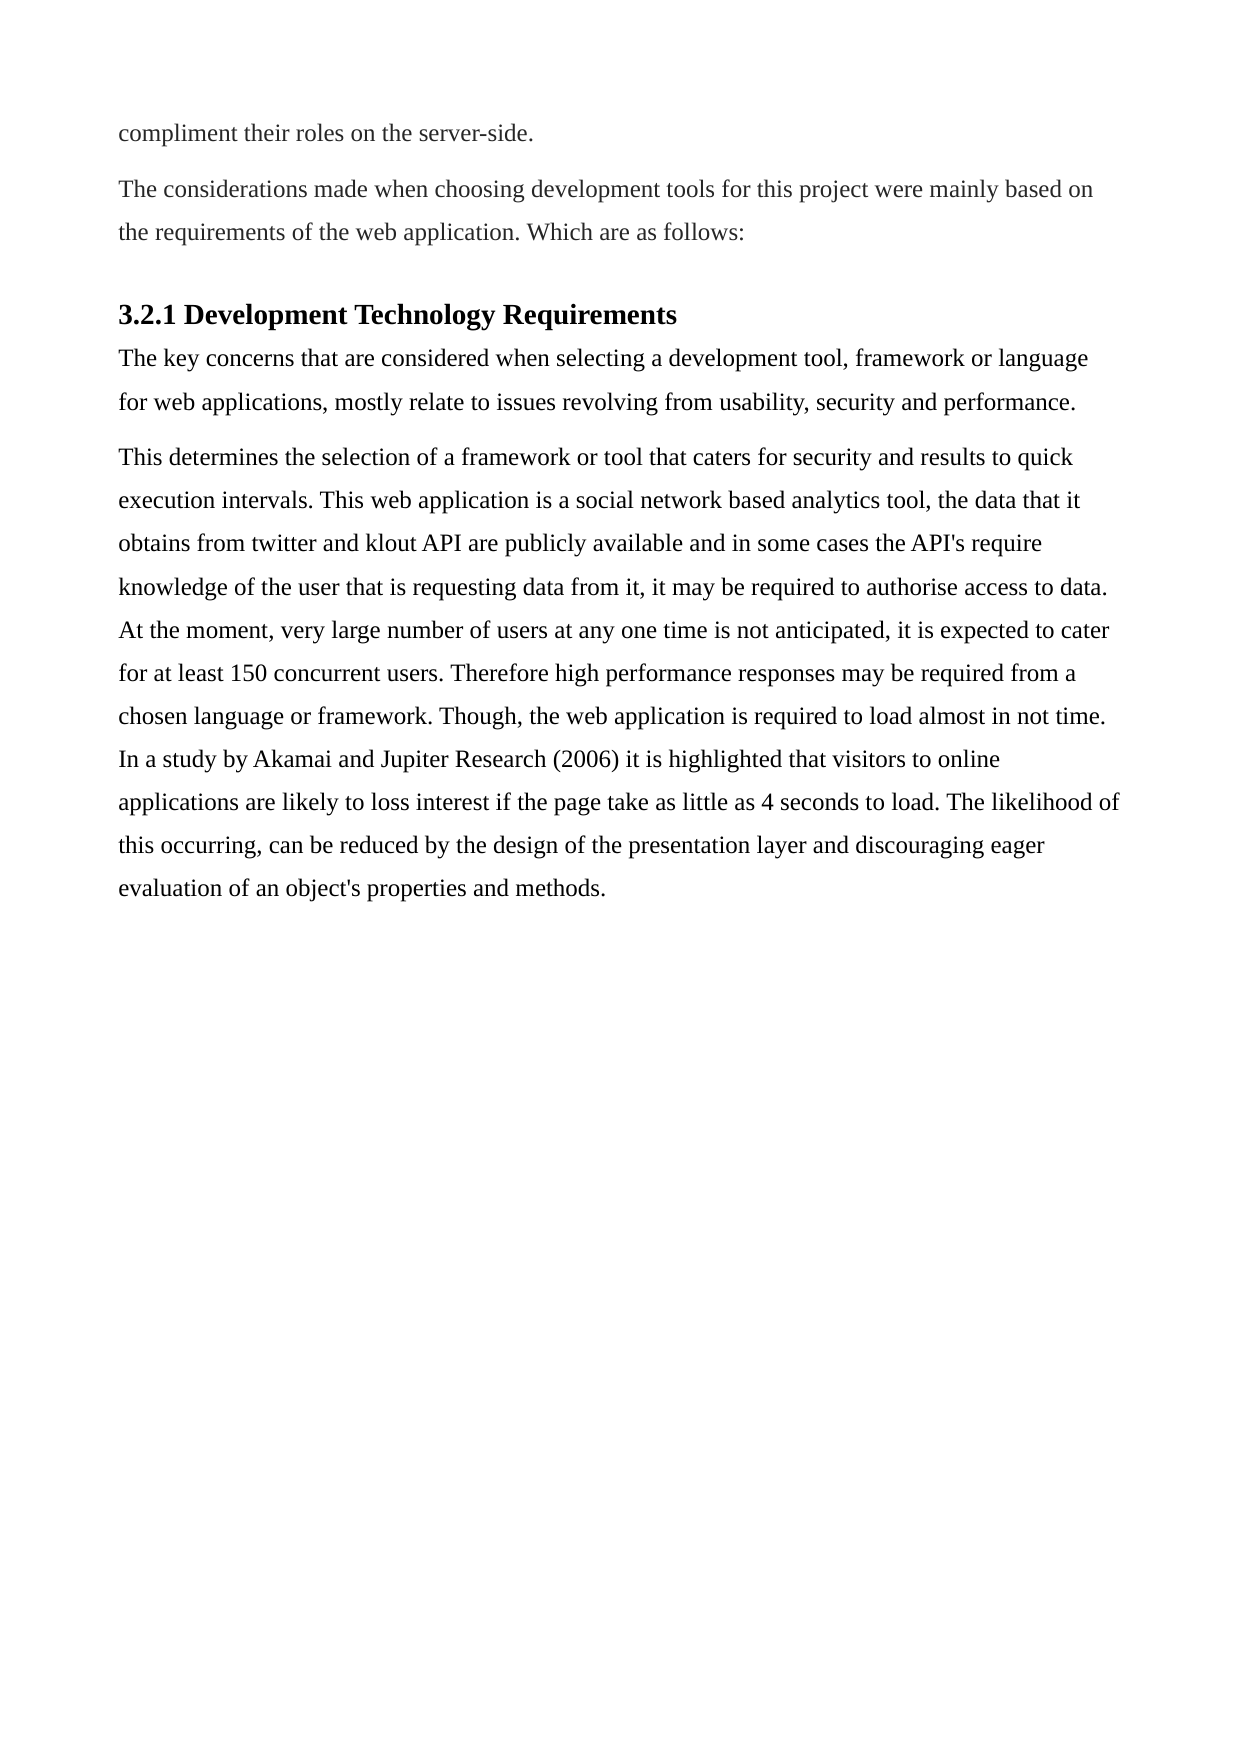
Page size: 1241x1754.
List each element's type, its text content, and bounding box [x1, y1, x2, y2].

text This determines the selection of a framework or tool that caters for security and results to quick execution intervals. This web application is a social network based analytics tool, the data that it obtains from twitter and klout API are publicly available and in some cases the API's require knowledge of the user that is requesting data from it, it may be required to authorise access to data. At the moment, very large number of users at any one time is not anticipated, it is expected to cater for at least 150 concurrent users. Therefore high performance responses may be required from a chosen language or framework. Though, the web application is required to load almost in not time. In a study by Akamai and Jupiter Research (2006) it is highlighted that visitors to online applications are likely to loss interest if the page take as little as 4 seconds to load. The likelihood of this occurring, can be reduced by the design of the presentation layer and discouraging eager evaluation of an object's properties and methods. [118, 442, 1122, 902]
text The considerations made when choosing development tools for this project were mainly based on the requirements of the web application. Which are as follows: [118, 174, 1122, 246]
text compliment their roles on the server-side. [118, 118, 1122, 147]
subtitle 3.2.1 Development Technology Requirements [118, 297, 1122, 331]
text The key concerns that are considered when selecting a development tool, framework or language for web applications, mostly relate to issues revolving from usability, security and performance. [118, 343, 1122, 415]
